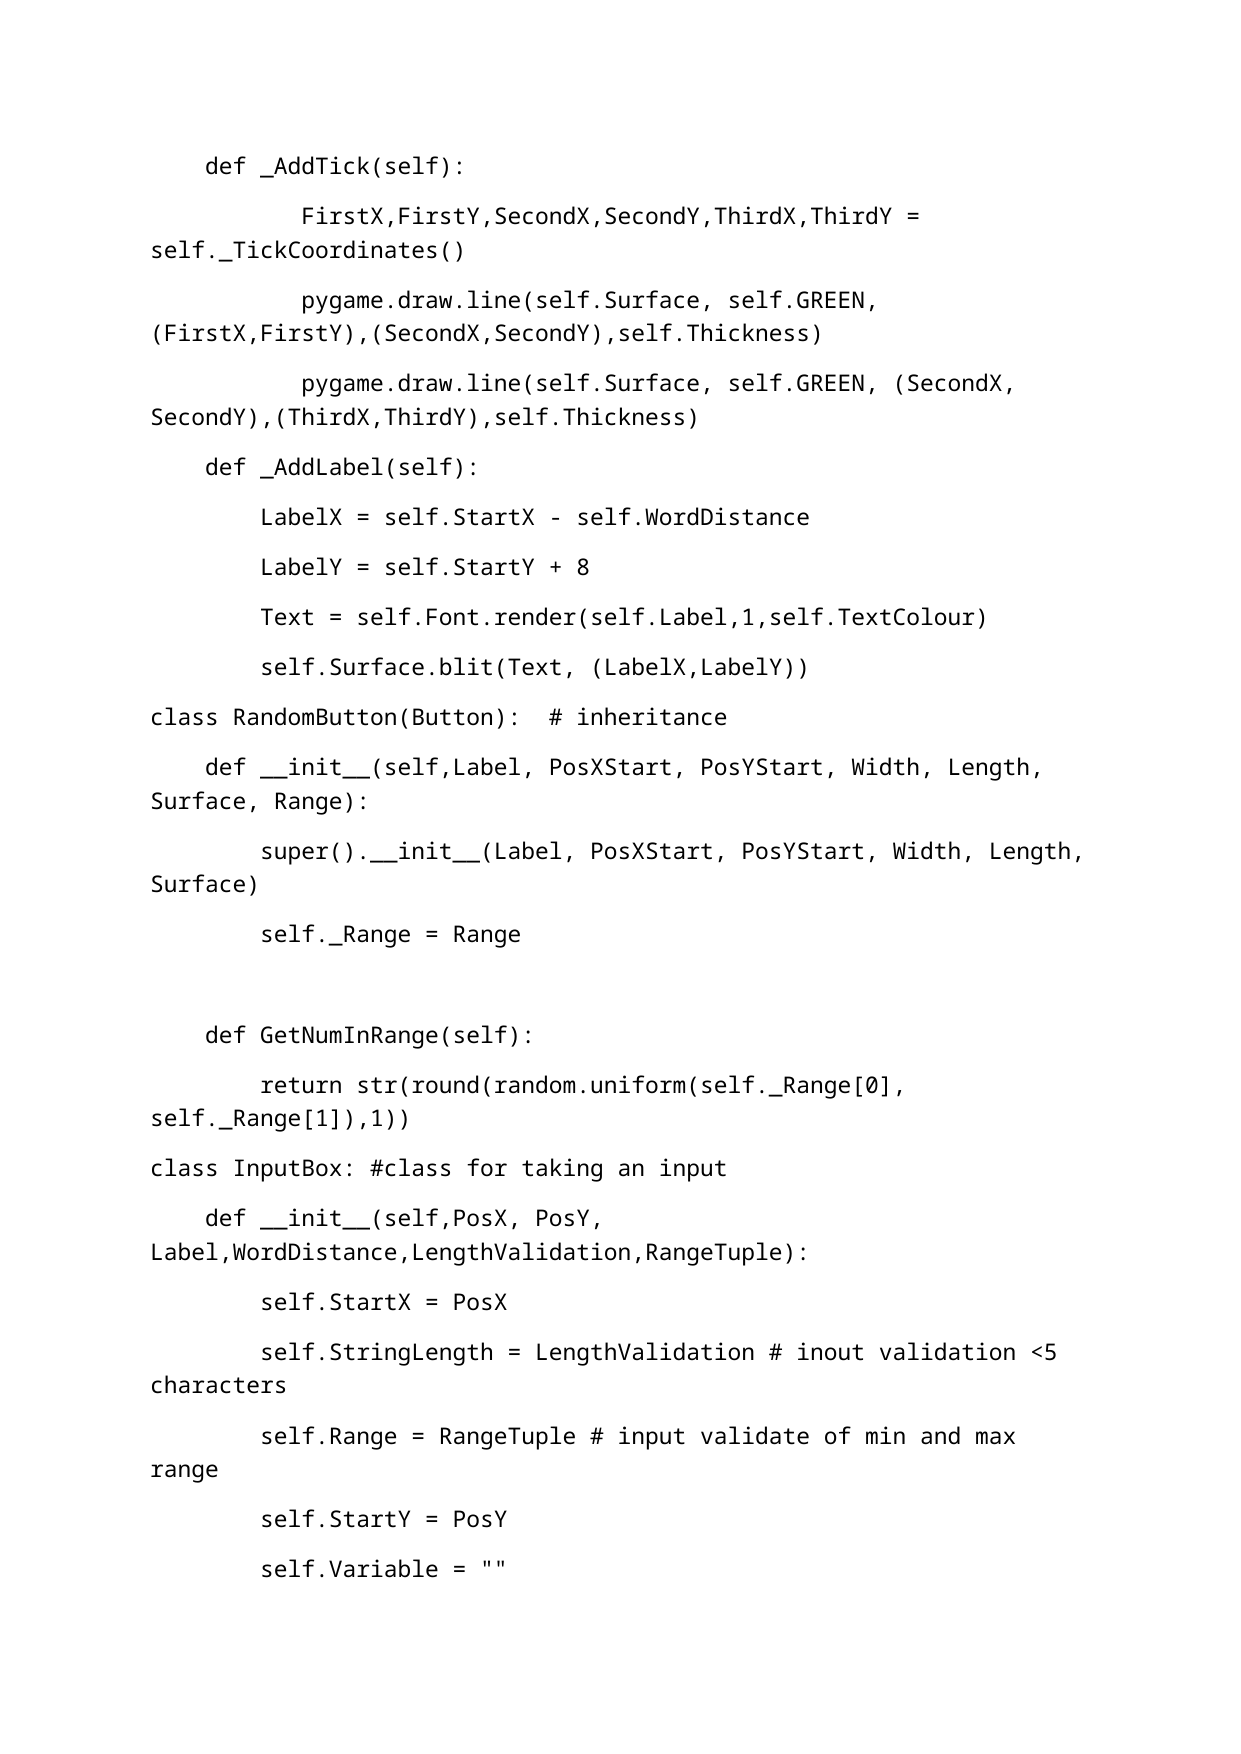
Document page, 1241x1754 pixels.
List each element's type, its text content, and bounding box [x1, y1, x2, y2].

text LabelX = self.StartX - self.WordDistance [150, 501, 1090, 532]
text pygame.draw.line(self.Surface, self.GREEN, (SecondX, SecondY),(ThirdX,ThirdY),self.Thickness) [150, 367, 1090, 432]
text pygame.draw.line(self.Surface, self.GREEN, (FirstX,FirstY),(SecondX,SecondY),self.Thickness) [150, 284, 1090, 348]
text self._Range = Range [150, 918, 1090, 950]
text return str(round(random.uniform(self._Range[0], self._Range[1]),1)) [150, 1069, 1090, 1133]
text def _AddTick(self): [150, 150, 1090, 181]
text self.Surface.blit(Text, (LabelX,LabelY)) [150, 651, 1090, 682]
text self.StartX = PosX [150, 1286, 1090, 1317]
text self.Variable = "" [150, 1553, 1090, 1584]
text super().__init__(Label, PosXStart, PosYStart, Width, Length, Surface) [150, 835, 1090, 899]
text class RandomButton(Button): # inheritance [150, 701, 1090, 732]
text FirstX,FirstY,SecondX,SecondY,ThirdX,ThirdY = self._TickCoordinates() [150, 200, 1090, 265]
text def __init__(self,PosX, PosY, Label,WordDistance,LengthValidation,RangeTuple): [150, 1202, 1090, 1267]
text Text = self.Font.render(self.Label,1,self.TextColour) [150, 601, 1090, 632]
text self.Range = RangeTuple # input validate of min and max range [150, 1419, 1090, 1484]
text def _AddLabel(self): [150, 451, 1090, 482]
text LabelY = self.StartY + 8 [150, 551, 1090, 582]
text def __init__(self,Label, PosXStart, PosYStart, Width, Length, Surface, Range): [150, 751, 1090, 816]
text class InputBox: #class for taking an input [150, 1152, 1090, 1183]
text self.StringLength = LengthValidation # inout validation <5 characters [150, 1336, 1090, 1401]
text self.StartY = PosY [150, 1503, 1090, 1534]
text def GetNumInRange(self): [150, 1019, 1090, 1050]
